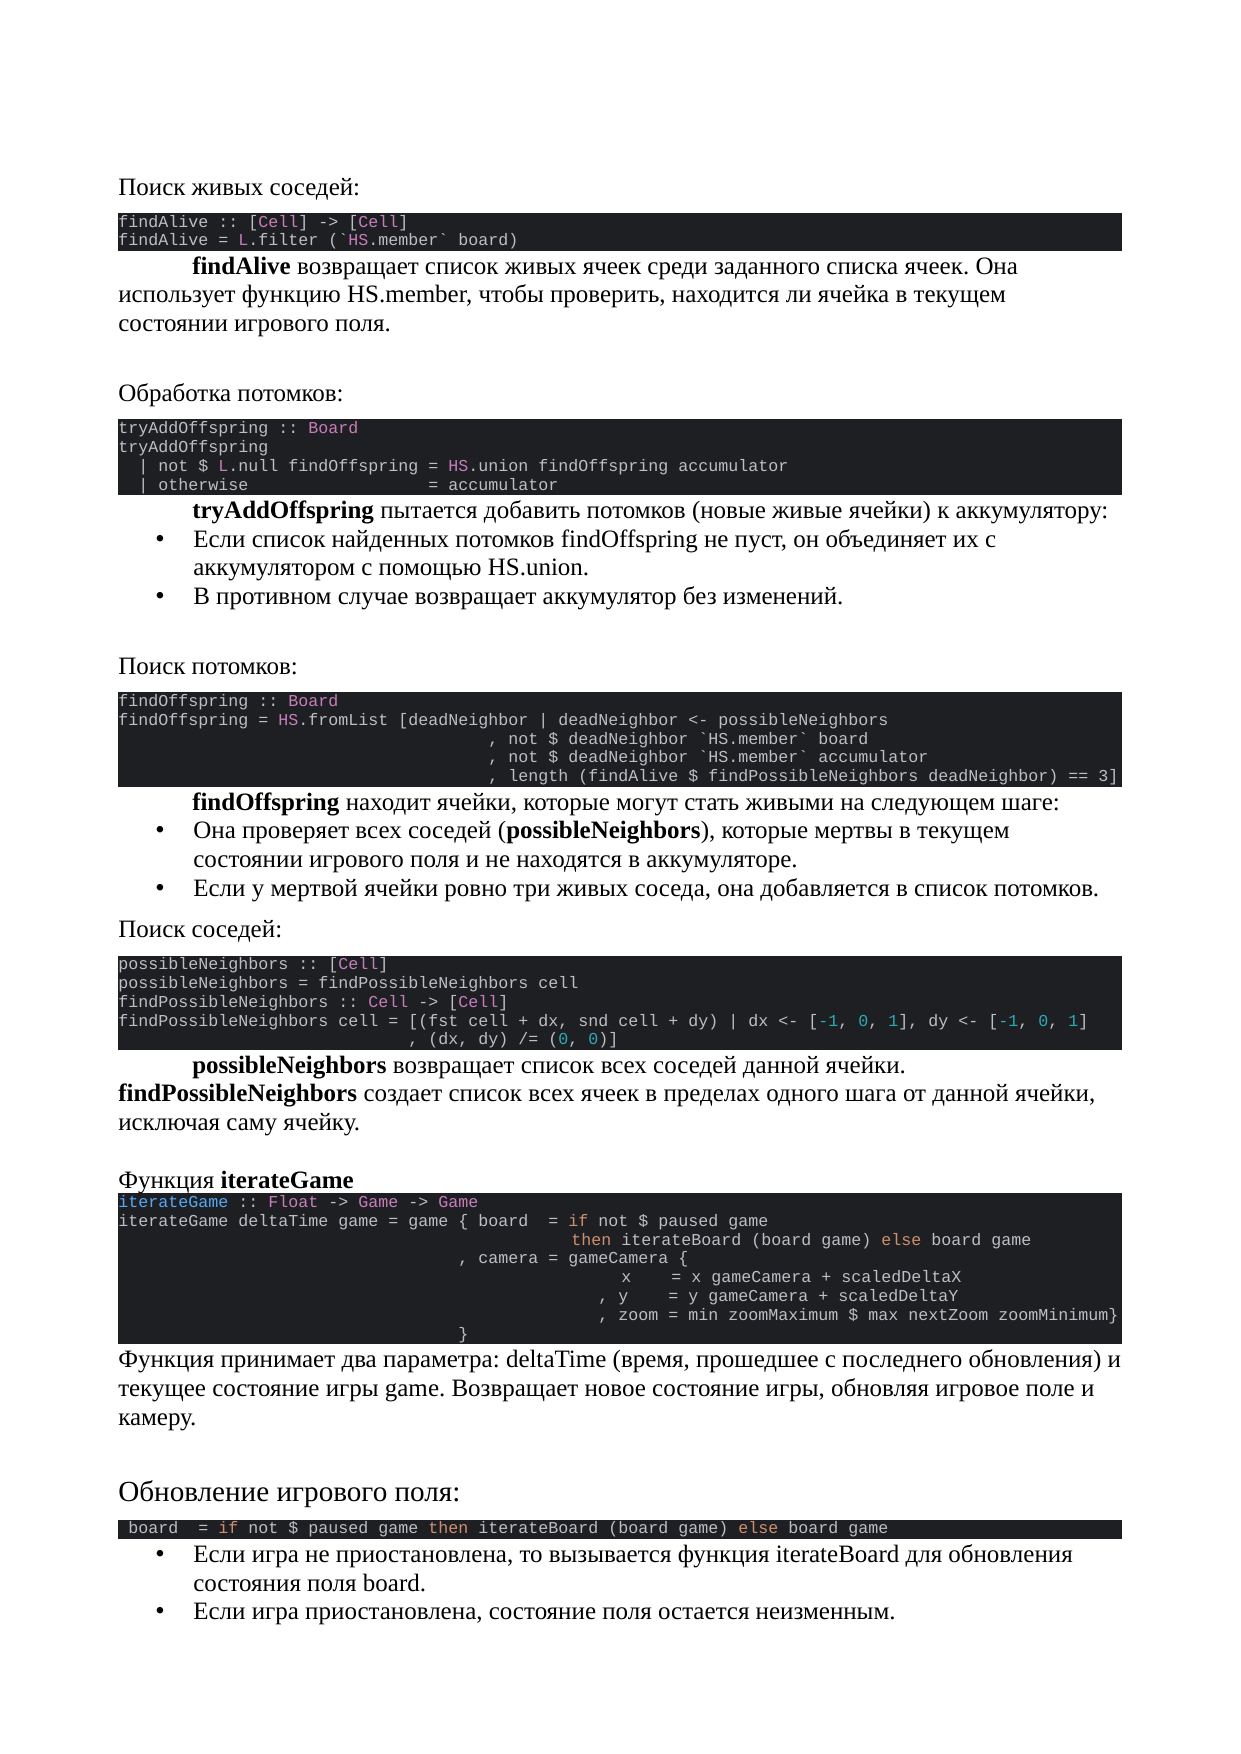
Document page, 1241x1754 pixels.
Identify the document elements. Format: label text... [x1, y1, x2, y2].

list Если у мертвой ячейки ровно три живых соседа, она добавляется в список потомков. [156, 873, 1122, 902]
list Если список найденных потомков findOffspring не пуст, он объединяет их с аккумулятором с помощью HS.union. [156, 524, 1122, 581]
list Она проверяет всех соседей (possibleNeighbors), которые мертвы в текущем состоянии игрового поля и не находятся в аккумуляторе. [156, 816, 1122, 873]
text Функция принимает два параметра: deltaTime (время, прошедшее с последнего обновления) и текущее состояние игры game. Возвращает новое состояние игры, обновляя игровое поле и камеру. [118, 1344, 1122, 1431]
text possibleNeighbors возвращает список всех соседей данной ячейки. findPossibleNeighbors создает список всех ячеек в пределах одного шага от данной ячейки, исключая саму ячейку. [118, 1050, 1122, 1136]
subtitle Обработка потомков: [118, 378, 1122, 407]
text iterateGame :: Float -> Game -> Game iterateGame deltaTime game = game { board = if not $ paused game [118, 1193, 1122, 1231]
text then iterateBoard (board game) else board game , camera = gameCamera { [118, 1231, 1122, 1269]
subtitle Обновление игрового поля: [118, 1474, 1122, 1507]
list Если игра не приостановлена, то вызывается функция iterateBoard для обновления состояния поля board. [156, 1539, 1122, 1596]
text possibleNeighbors :: [Cell] possibleNeighbors = findPossibleNeighbors cell findPossibleNeighbors :: Cell -> [Cell] findPossibleNeighbors cell = [(fst cell + dx, snd cell + dy) | dx <- [-1, 0, 1], dy <- [-1, 0, 1] , (dx, dy) /= (0, 0)] [118, 956, 1122, 1050]
subtitle Поиск потомков: [118, 651, 1122, 680]
text findOffspring находит ячейки, которые могут стать живыми на следующем шаге: [118, 787, 1122, 816]
text tryAddOffspring :: Board tryAddOffspring | not $ L.null findOffspring = HS.union findOffspring accumulator | otherwise = accumulator [118, 419, 1122, 495]
text board = if not $ paused game then iterateBoard (board game) else board game [118, 1520, 1122, 1539]
text x = x gameCamera + scaledDeltaX , y = y gameCamera + scaledDeltaY , zoom = min zoomMaximum $ max nextZoom zoomMinimum} } [118, 1269, 1122, 1344]
text findAlive возвращает список живых ячеек среди заданного списка ячеек. Она использует функцию HS.member, чтобы проверить, находится ли ячейка в текущем состоянии игрового поля. [118, 251, 1122, 337]
text findOffspring :: Board findOffspring = HS.fromList [deadNeighbor | deadNeighbor <- possibleNeighbors , not $ deadNeighbor `HS.member` board , not $ deadNeighbor `HS.member` accumulator , length (findAlive $ findPossibleNeighbors deadNeighbor) == 3] [118, 692, 1122, 787]
text findAlive :: [Cell] -> [Cell] findAlive = L.filter (`HS.member` board) [118, 213, 1122, 251]
subtitle Поиск соседей: [118, 914, 1122, 943]
list Если игра приостановлена, состояние поля остается неизменным. [156, 1596, 1122, 1625]
subtitle Поиск живых соседей: [118, 172, 1122, 201]
text Функция iterateGame [118, 1165, 1122, 1193]
text tryAddOffspring пытается добавить потомков (новые живые ячейки) к аккумулятору: [118, 495, 1122, 524]
list В противном случае возвращает аккумулятор без изменений. [156, 581, 1122, 610]
